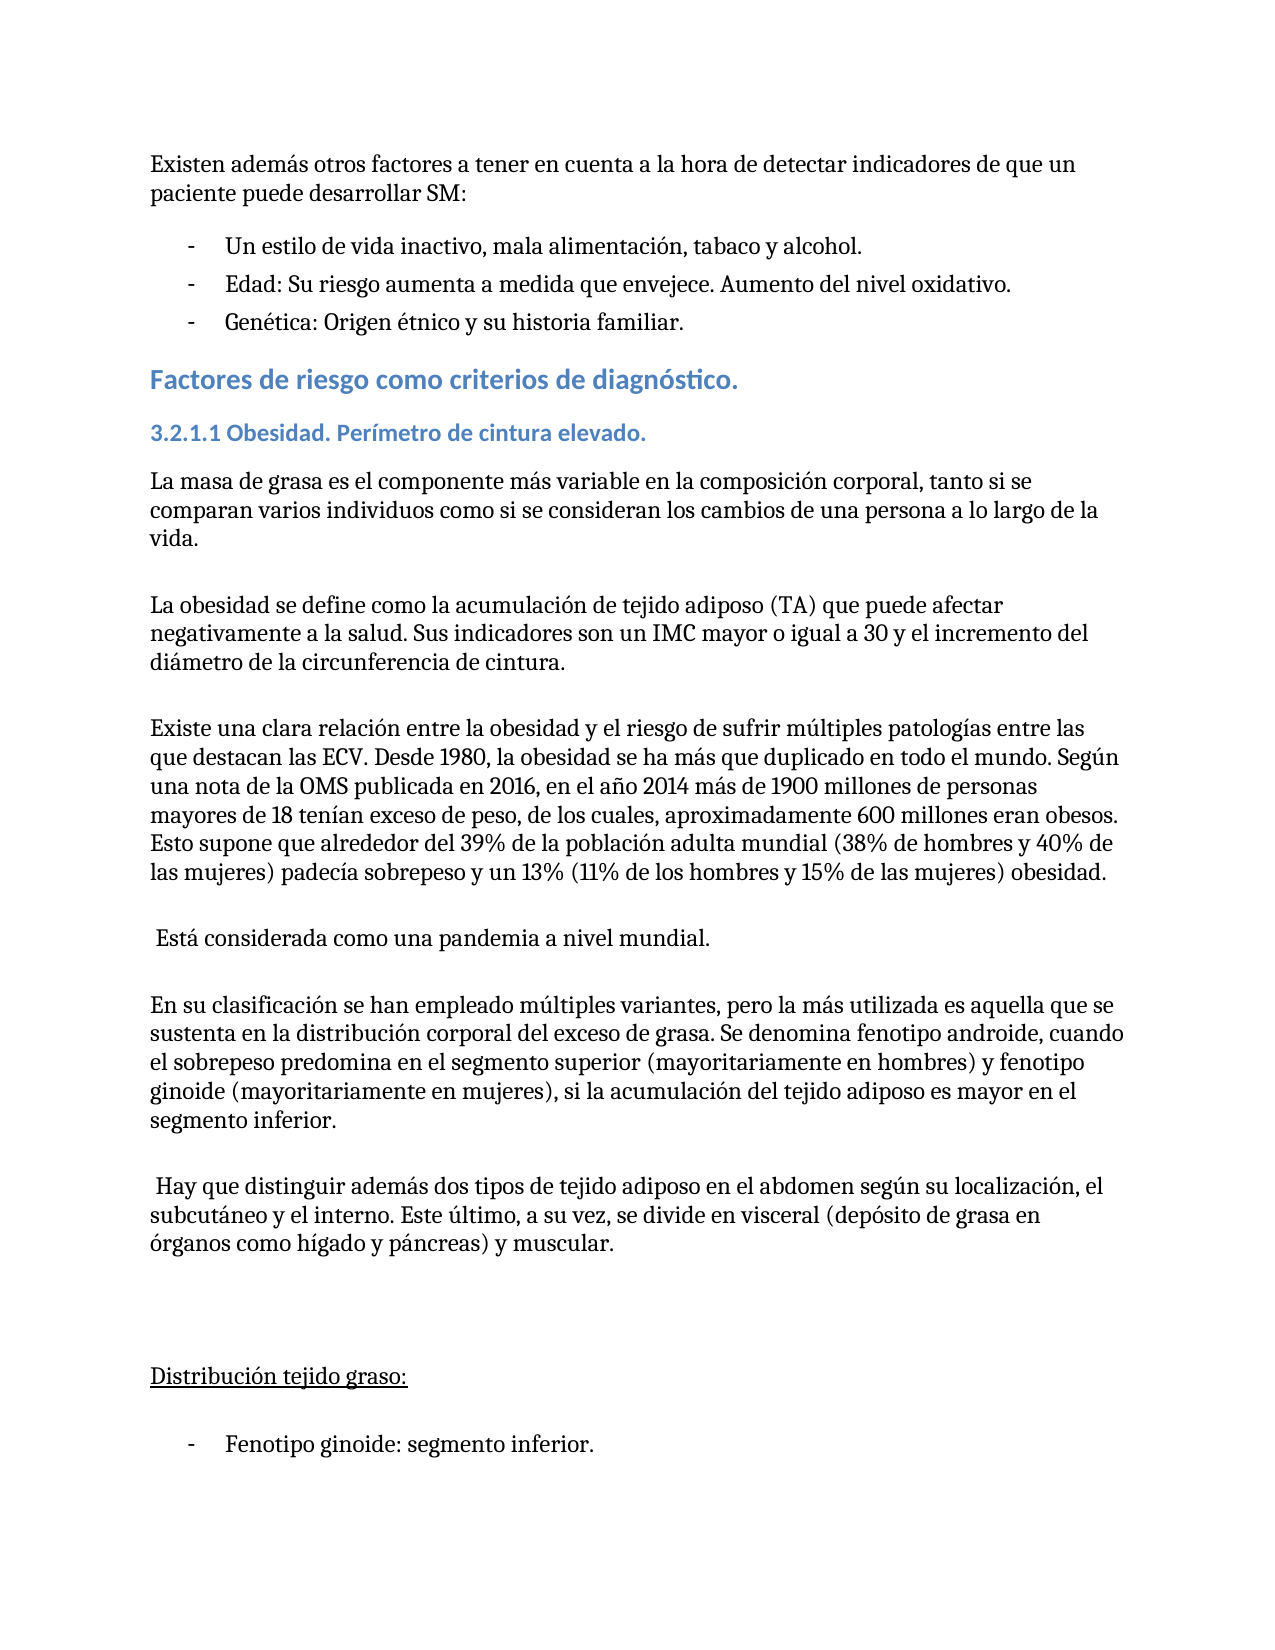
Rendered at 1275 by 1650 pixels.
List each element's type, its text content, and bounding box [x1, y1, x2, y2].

text Existe una clara relación entre la obesidad y el riesgo de sufrir múltiples patologías entre las que destacan las ECV. Desde 1980, la obesidad se ha más que duplicado en todo el mundo. Según una nota de la OMS publicada en 2016, en el año 2014 más de 1900 millones de personas mayores de 18 tenían exceso de peso, de los cuales, aproximadamente 600 millones eran obesos. Esto supone que alrededor del 39% de la población adulta mundial (38% de hombres y 40% de las mujeres) padecía sobrepeso y un 13% (11% de los hombres y 15% de las mujeres) obesidad. [150, 714, 1125, 887]
subtitle 3.2.1.1 Obesidad. Perímetro de cintura elevado. [150, 418, 1125, 448]
text Existen además otros factores a tener en cuenta a la hora de detectar indicadores de que un paciente puede desarrollar SM: [150, 150, 1125, 207]
text La masa de grasa es el componente más variable en la composición corporal, tanto si se comparan varios individuos como si se consideran los cambios de una persona a lo largo de la vida. [150, 467, 1125, 553]
text Hay que distinguir además dos tipos de tejido adiposo en el abdomen según su localización, el subcutáneo y el interno. Este último, a su vez, se divide en visceral (depósito de grasa en órganos como hígado y páncreas) y muscular. [150, 1172, 1125, 1258]
text En su clasificación se han empleado múltiples variantes, pero la más utilizada es aquella que se sustenta en la distribución corporal del exceso de grasa. Se denomina fenotipo androide, cuando el sobrepeso predomina en el segmento superior (mayoritariamente en hombres) y fenotipo ginoide (mayoritariamente en mujeres), si la acumulación del tejido adiposo es mayor en el segmento inferior. [150, 991, 1125, 1134]
list Fenotipo ginoide: segmento inferior. [187, 1428, 1125, 1459]
list Un estilo de vida inactivo, mala alimentación, tabaco y alcohol. [187, 230, 1125, 261]
text La obesidad se define como la acumulación de tejido adiposo (TA) que puede afectar negativamente a la salud. Sus indicadores son un IMC mayor o igual a 30 y el incremento del diámetro de la circunferencia de cintura. [150, 591, 1125, 677]
text Distribución tejido graso: [150, 1362, 1125, 1391]
list Edad: Su riesgo aumenta a medida que envejece. Aumento del nivel oxidativo. [187, 268, 1125, 298]
text Está considerada como una pandemia a nivel mundial. [150, 924, 1125, 953]
list Genética: Origen étnico y su historia familiar. [187, 306, 1125, 337]
subtitle Factores de riesgo como criterios de diagnóstico. [150, 361, 1125, 397]
